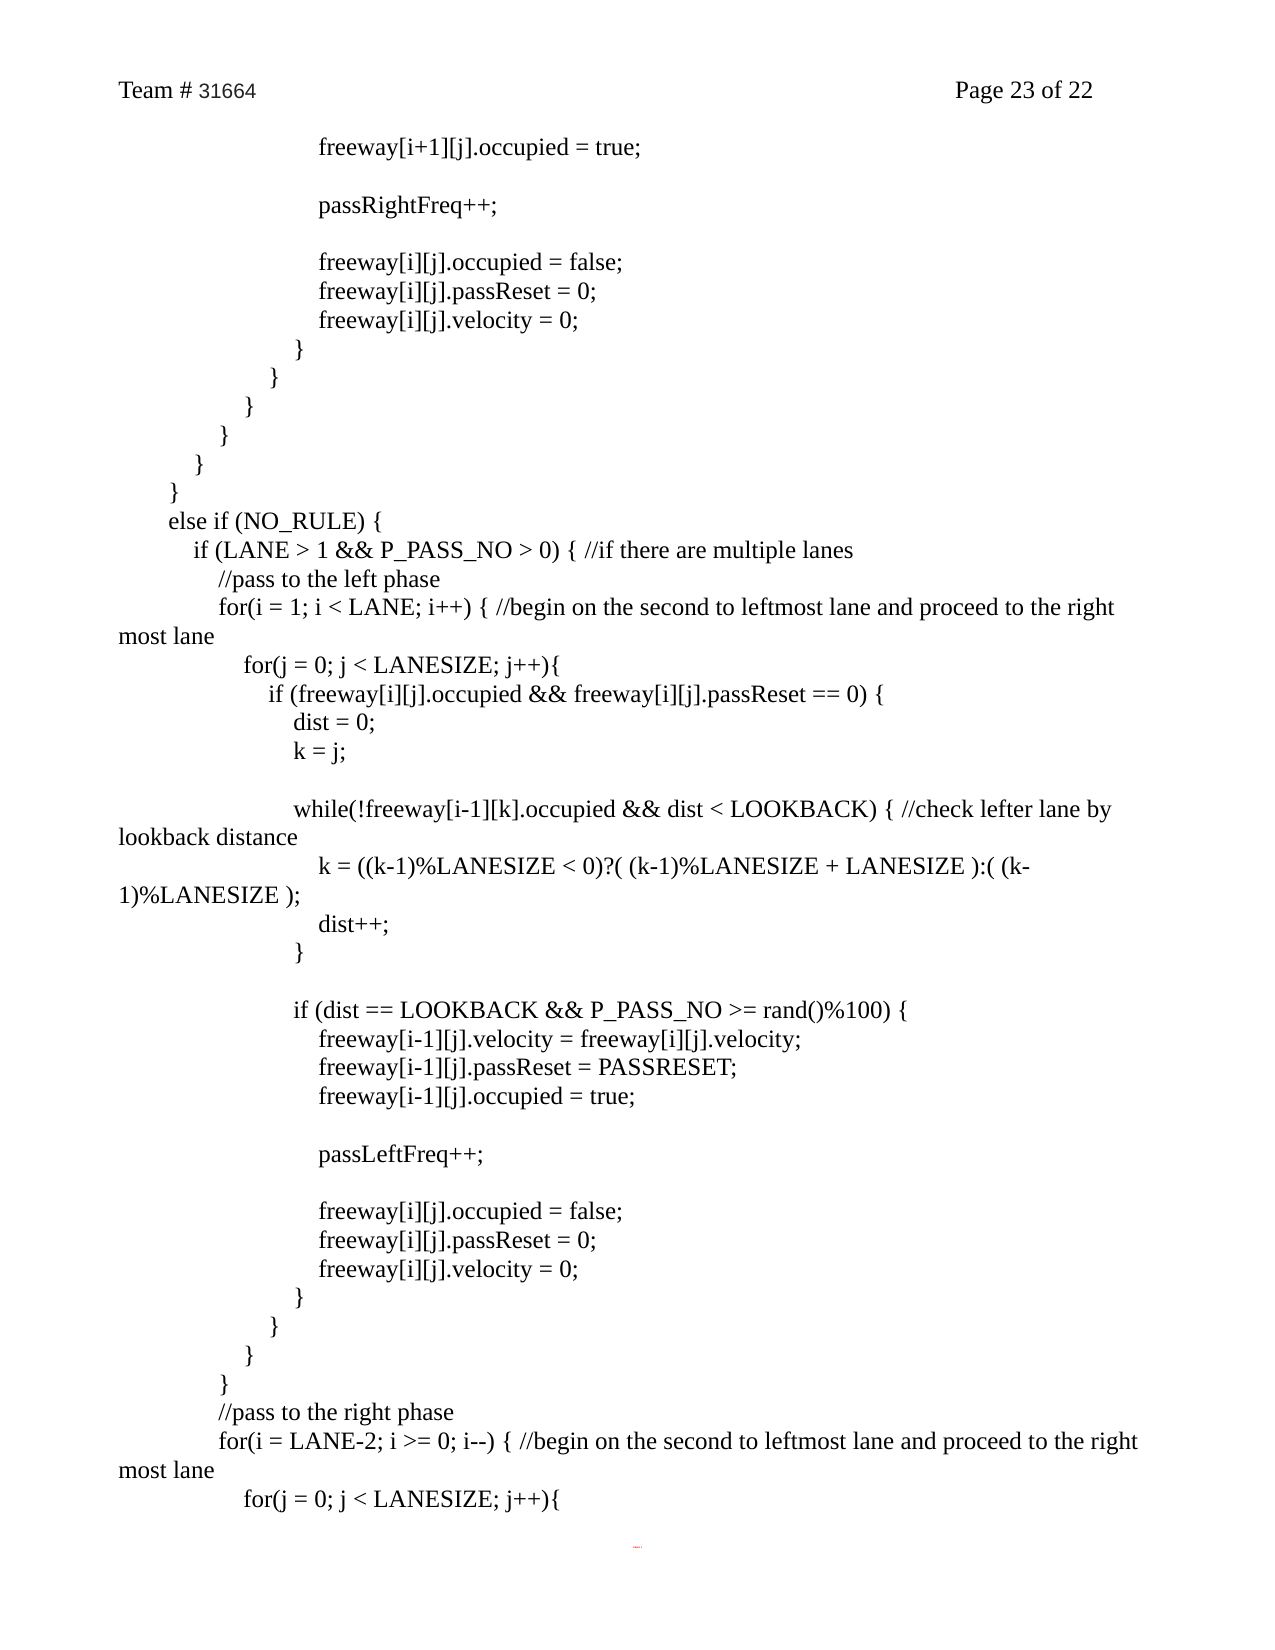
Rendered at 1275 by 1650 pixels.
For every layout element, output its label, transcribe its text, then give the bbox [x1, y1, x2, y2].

text dist = 0; [118, 707, 1157, 736]
text freeway[i][j].passReset = 0; [118, 276, 1157, 305]
text } [118, 420, 1157, 449]
text for(j = 0; j < LANESIZE; j++){ [118, 1484, 1157, 1512]
text if (dist == LOOKBACK && P_PASS_NO >= rand()%100) { [118, 995, 1157, 1024]
text } [118, 477, 1157, 506]
text } [118, 334, 1157, 362]
text freeway[i-1][j].velocity = freeway[i][j].velocity; [118, 1024, 1157, 1052]
text for(j = 0; j < LANESIZE; j++){ [118, 650, 1157, 679]
text else if (NO_RULE) { [118, 506, 1157, 535]
text freeway[i+1][j].occupied = true; [118, 132, 1157, 161]
text passRightFreq++; [118, 190, 1157, 219]
text } [118, 449, 1157, 477]
text for(i = LANE-2; i >= 0; i--) { //begin on the second to leftmost lane and proceed to the right most lane [118, 1426, 1157, 1484]
text } [118, 1311, 1157, 1340]
text } [118, 362, 1157, 391]
text freeway[i][j].occupied = false; [118, 1196, 1157, 1225]
text freeway[i-1][j].passReset = PASSRESET; [118, 1052, 1157, 1081]
text freeway[i][j].passReset = 0; [118, 1225, 1157, 1254]
text for(i = 1; i < LANE; i++) { //begin on the second to leftmost lane and proceed to the right most lane [118, 592, 1157, 650]
text } [118, 1340, 1157, 1369]
text k = ((k-1)%LANESIZE < 0)?( (k-1)%LANESIZE + LANESIZE ):( (k-1)%LANESIZE ); [118, 851, 1157, 909]
text freeway[i][j].velocity = 0; [118, 305, 1157, 334]
text } [118, 1369, 1157, 1397]
text } [118, 391, 1157, 420]
text passLeftFreq++; [118, 1139, 1157, 1167]
text if (LANE > 1 && P_PASS_NO > 0) { //if there are multiple lanes [118, 535, 1157, 564]
text freeway[i-1][j].occupied = true; [118, 1081, 1157, 1110]
text } [118, 937, 1157, 966]
text } [118, 1282, 1157, 1311]
text dist++; [118, 909, 1157, 937]
text if (freeway[i][j].occupied && freeway[i][j].passReset == 0) { [118, 679, 1157, 707]
text //pass to the left phase [118, 564, 1157, 592]
text freeway[i][j].occupied = false; [118, 247, 1157, 276]
text //pass to the right phase [118, 1397, 1157, 1426]
text freeway[i][j].velocity = 0; [118, 1254, 1157, 1282]
text while(!freeway[i-1][k].occupied && dist < LOOKBACK) { //check lefter lane by lookback distance [118, 794, 1157, 851]
text k = j; [118, 736, 1157, 765]
